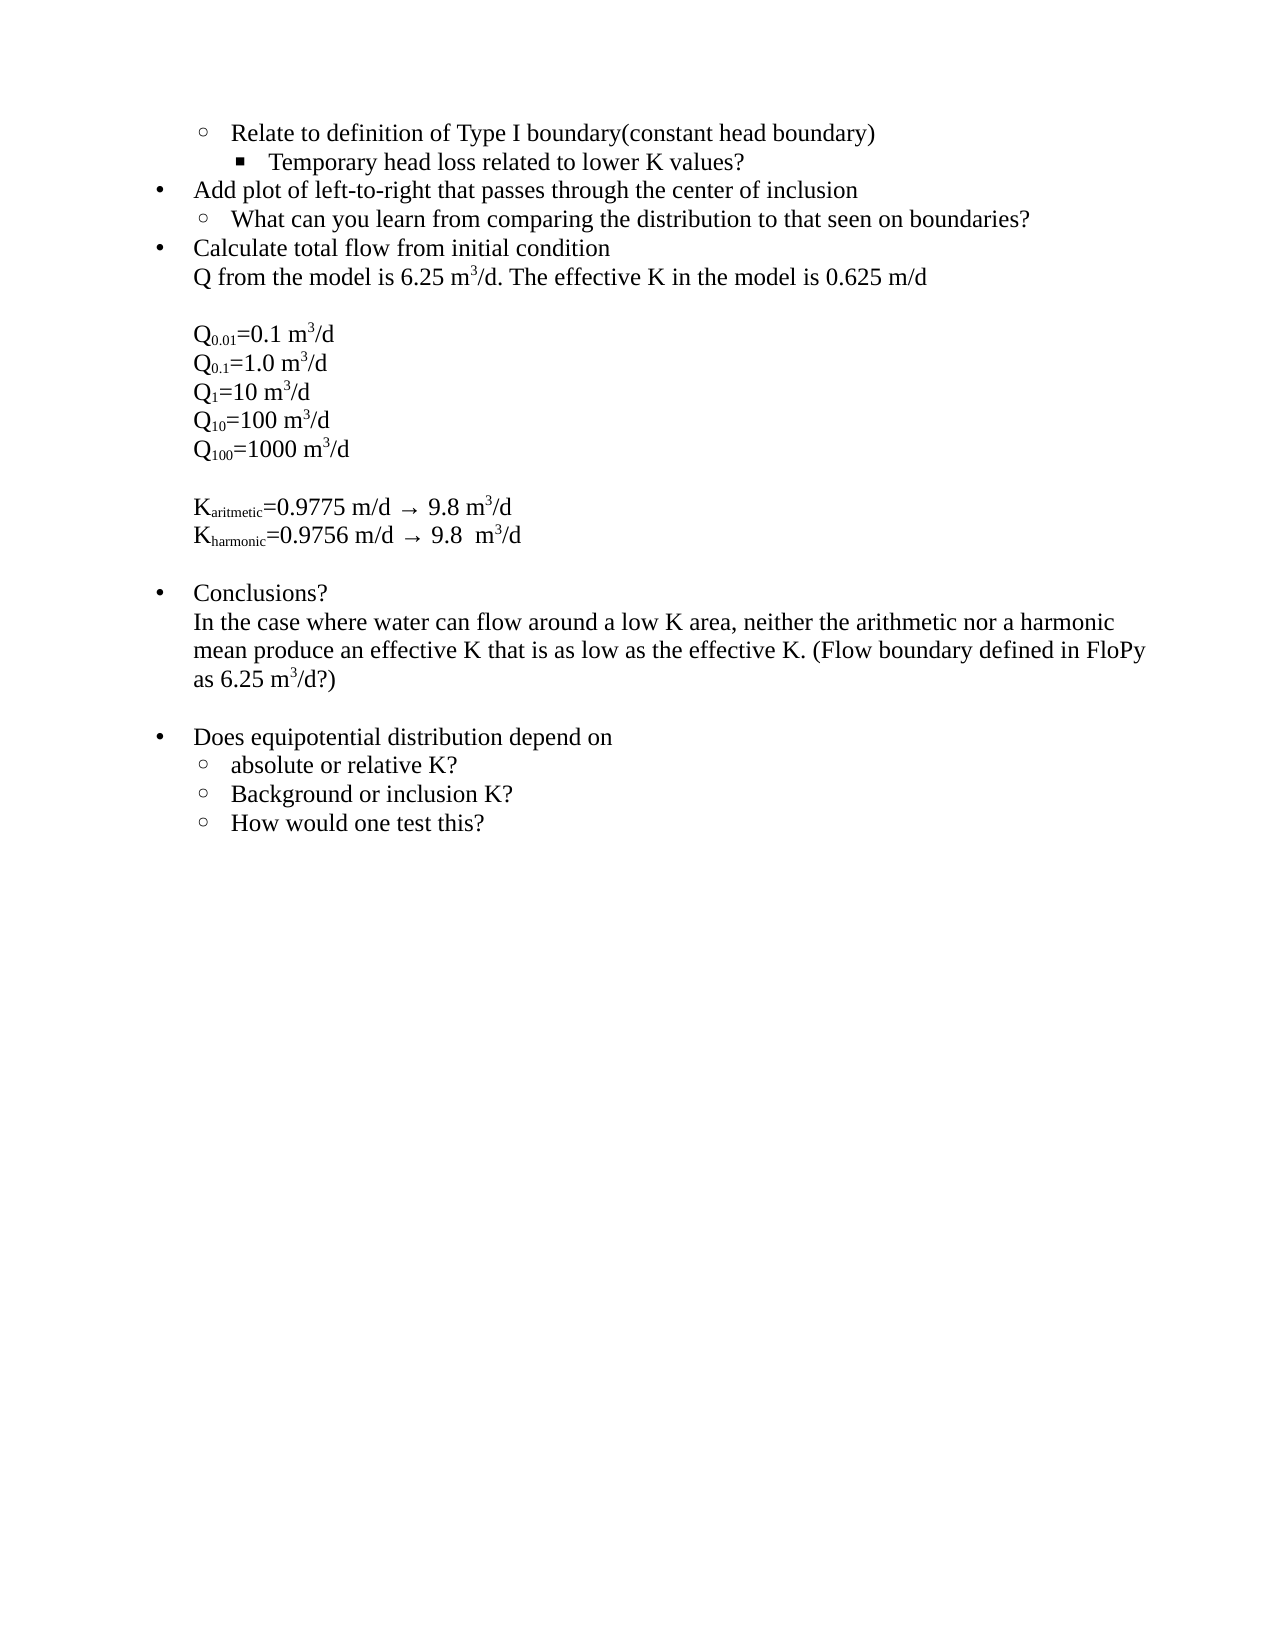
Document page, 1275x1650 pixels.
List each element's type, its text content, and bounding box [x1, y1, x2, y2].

list Background or inclusion K? [193, 779, 1157, 808]
list How would one test this? [193, 808, 1157, 837]
list Q0.1=1.0 m3/d [156, 348, 1157, 377]
list Does equipotential distribution depend on [156, 722, 1157, 751]
list absolute or relative K? [193, 751, 1157, 779]
list Calculate total flow from initial condition Q from the model is 6.25 m3/d. The effective K in the model is 0.625 m/d Q0.01=0.1 m3/d [156, 233, 1157, 348]
list What can you learn from comparing the distribution to that seen on boundaries? [193, 204, 1157, 233]
list Add plot of left-to-right that passes through the center of inclusion [156, 176, 1157, 204]
list Q100=1000 m3/d Karitmetic=0.9775 m/d → 9.8 m3/d Kharmonic=0.9756 m/d → 9.8 m3/d [156, 434, 1157, 549]
list Conclusions? In the case where water can flow around a low K area, neither the arithmetic nor a harmonic mean produce an effective K that is as low as the effective K. (Flow boundary defined in FloPy as 6.25 m3/d?) [156, 578, 1157, 722]
list Q1=10 m3/d [156, 377, 1157, 406]
list Q10=100 m3/d [156, 406, 1157, 434]
list Temporary head loss related to lower K values? [231, 147, 1157, 176]
list Relate to definition of Type I boundary(constant head boundary) [193, 118, 1157, 147]
